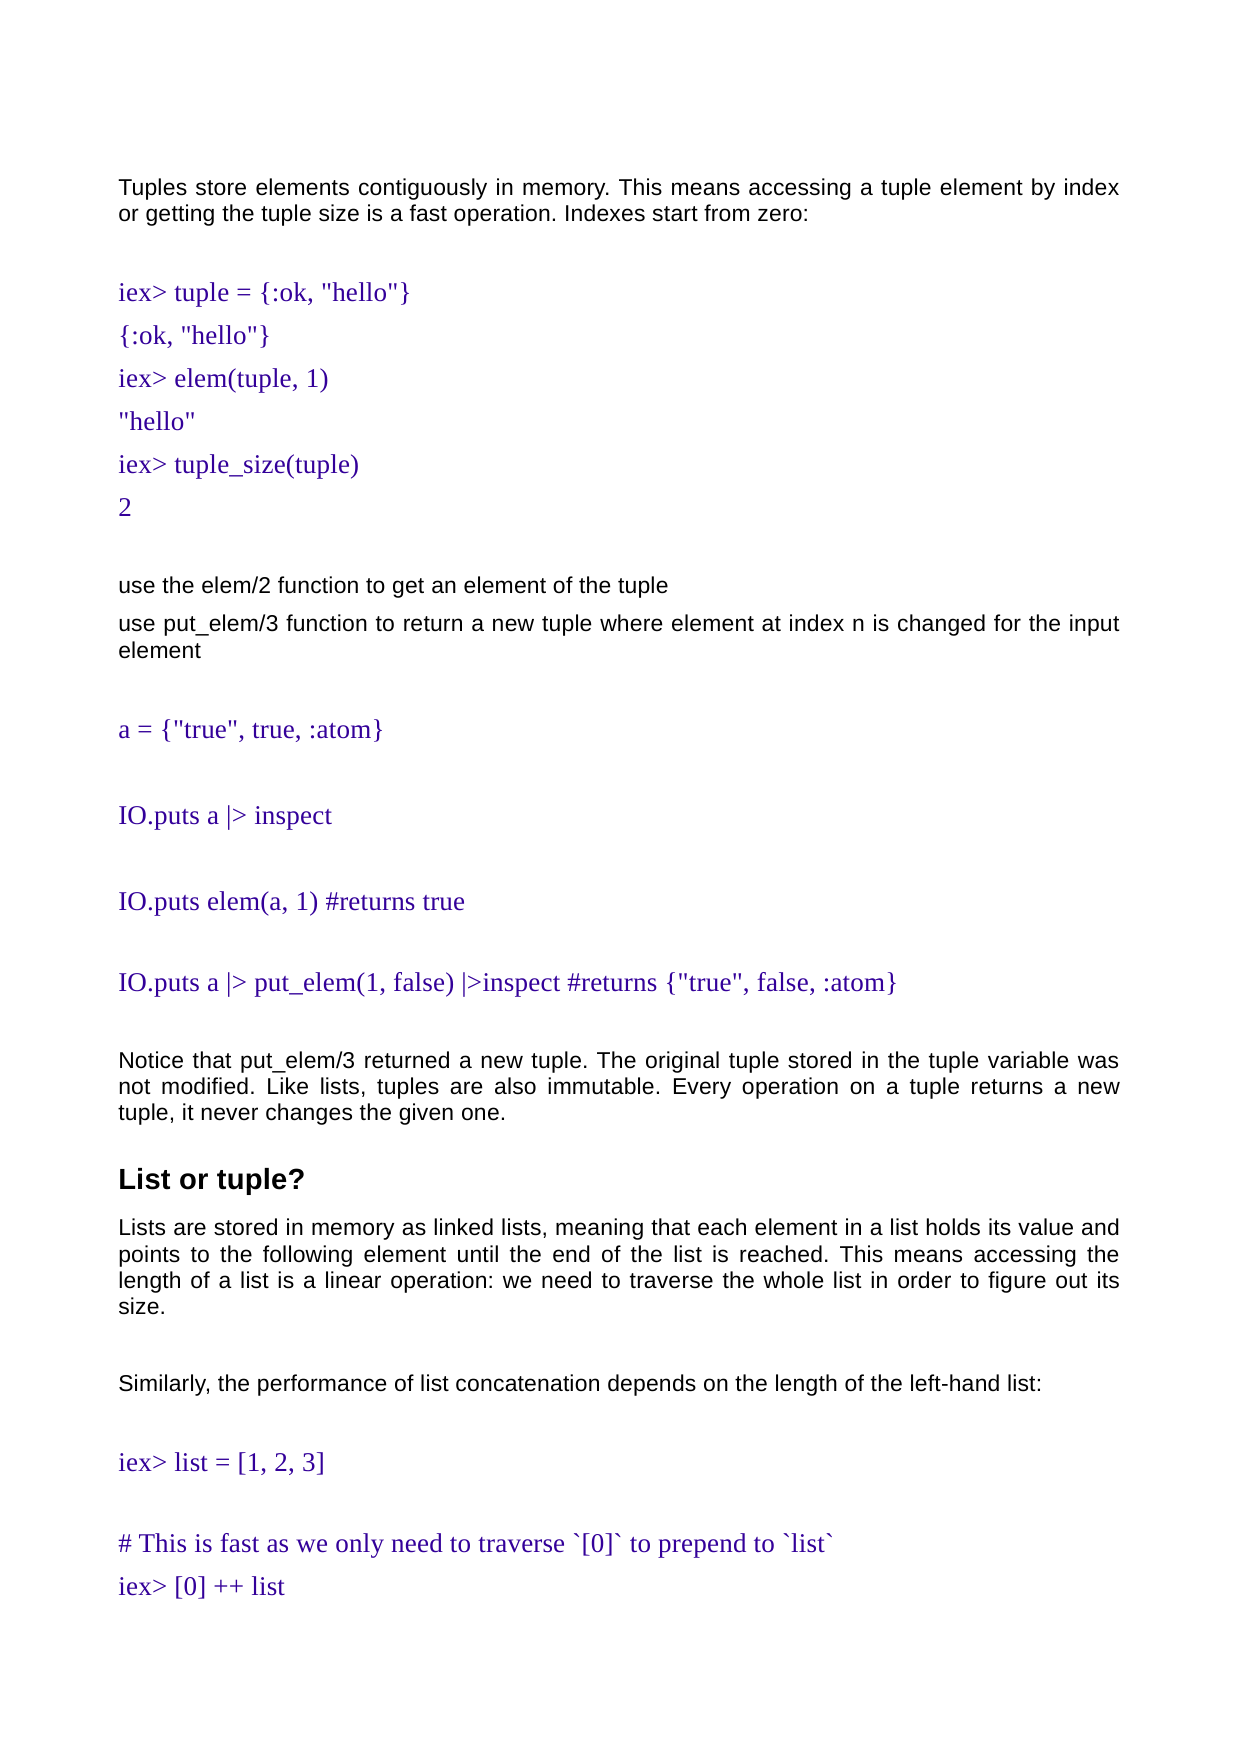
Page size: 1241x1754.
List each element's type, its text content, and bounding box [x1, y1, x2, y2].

text a = {"true", true, :atom} [118, 713, 1122, 744]
text IO.puts elem(a, 1) #returns true [118, 884, 1122, 916]
text Lists are stored in memory as linked lists, meaning that each element in a list holds its value and points to the following element until the end of the list is reached. This means accessing the length of a list is a linear operation: we need to traverse the whole list in order to figure out its size. [118, 1214, 1122, 1319]
text 2 [118, 491, 1122, 522]
text use the elem/2 function to get an element of the tuple [118, 572, 1122, 598]
text iex> tuple = {:ok, "hello"} [118, 277, 1122, 308]
text # This is fast as we only need to traverse `[0]` to prepend to `list` [118, 1527, 1122, 1558]
text IO.puts a |> inspect [118, 799, 1122, 830]
text use put_elem/3 function to return a new tuple where element at index n is changed for the input element [118, 610, 1122, 663]
text iex> elem(tuple, 1) [118, 362, 1122, 393]
text iex> list = [1, 2, 3] [118, 1446, 1122, 1477]
text iex> tuple_size(tuple) [118, 448, 1122, 479]
subtitle List or tuple? [118, 1162, 1122, 1196]
text IO.puts a |> put_elem(1, false) |>inspect #returns {"true", false, :atom} [118, 966, 1122, 997]
text Notice that put_elem/3 returned a new tuple. The original tuple stored in the tuple variable was not modified. Like lists, tuples are also immutable. Every operation on a tuple returns a new tuple, it never changes the given one. [118, 1047, 1122, 1126]
text Similarly, the performance of list concatenation depends on the length of the left-hand list: [118, 1369, 1122, 1396]
text "hello" [118, 405, 1122, 436]
text iex> [0] ++ list [118, 1570, 1122, 1601]
text Tuples store elements contiguously in memory. This means accessing a tuple element by index or getting the tuple size is a fast operation. Indexes start from zero: [118, 174, 1122, 227]
text {:ok, "hello"} [118, 319, 1122, 351]
